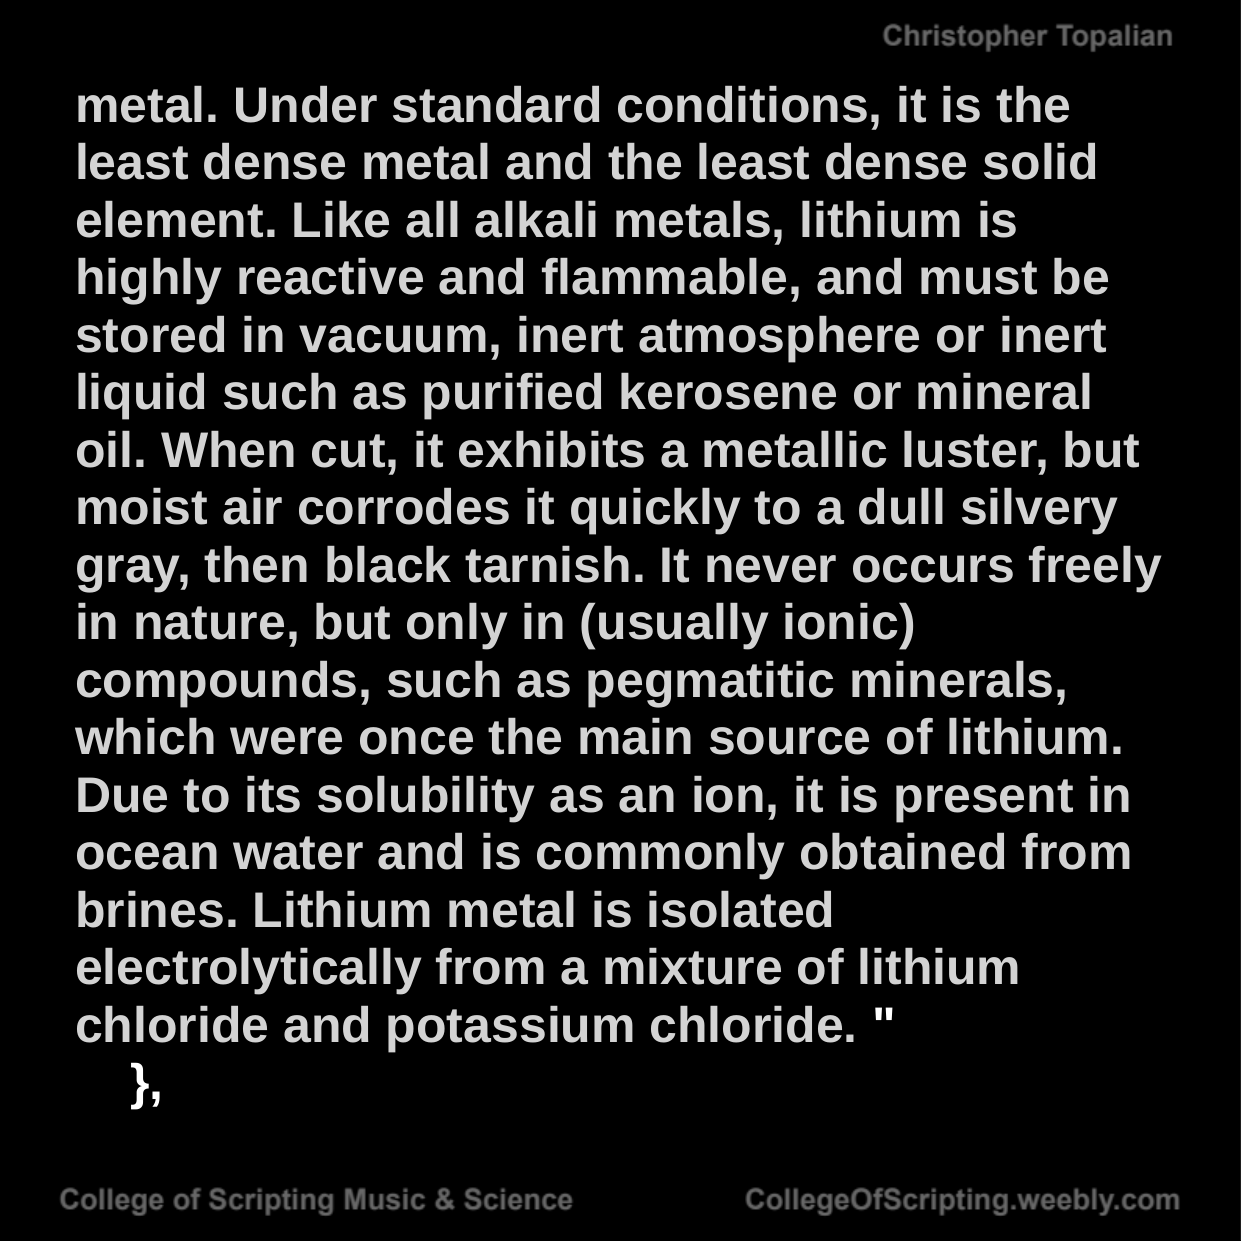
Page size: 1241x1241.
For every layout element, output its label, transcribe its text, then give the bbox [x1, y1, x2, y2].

text }, [75, 1052, 1166, 1110]
text metal. Under standard conditions, it is the least dense metal and the least dense solid element. Like all alkali metals, lithium is highly reactive and flammable, and must be stored in vacuum, inert atmosphere or inert liquid such as purified kerosene or mineral oil. When cut, it exhibits a metallic luster, but moist air corrodes it quickly to a dull silvery gray, then black tarnish. It never occurs freely in nature, but only in (usually ionic) compounds, such as pegmatitic minerals, which were once the main source of lithium. Due to its solubility as an ion, it is present in ocean water and is commonly obtained from brines. Lithium metal is isolated electrolytically from a mixture of lithium chloride and potassium chloride. " [75, 75, 1166, 1052]
